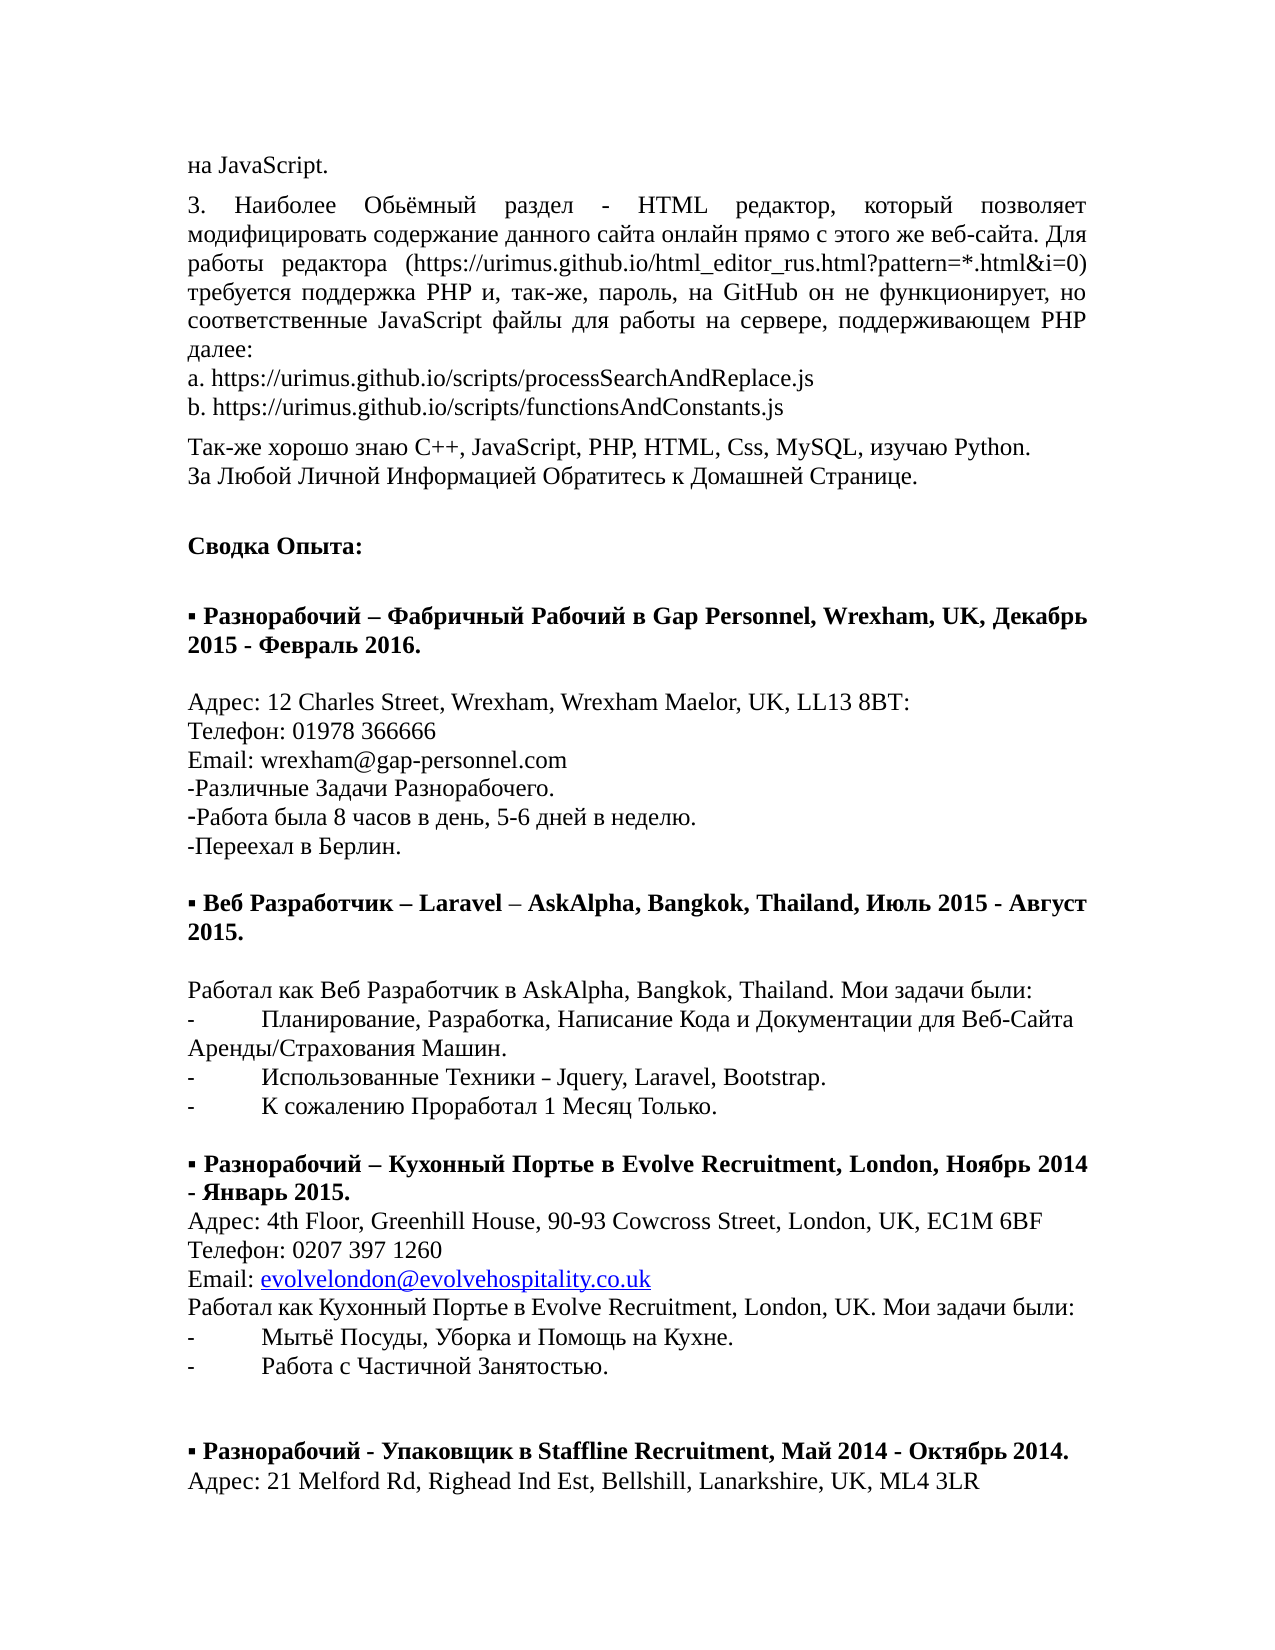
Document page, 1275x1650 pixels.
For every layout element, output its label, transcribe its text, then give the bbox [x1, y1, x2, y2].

text Сводка Опыта: [187, 531, 1087, 560]
text Так-же хорошо знаю C++, JavaScript, PHP, HTML, Css, MySQL, изучаю Python. [187, 432, 1087, 461]
text на JavaScript. [187, 150, 1087, 179]
text Телефон: 0207 397 1260 [187, 1235, 1087, 1264]
text - Использованные Техники – Jquery, Laravel, Bootstrap. [187, 1062, 1087, 1091]
text - Планирование, Разработка, Написание Кода и Документации для Веб-Сайта Аренды/Страхования Машин. [187, 1004, 1087, 1062]
text Email: wrexham@gap-personnel.com [187, 745, 1087, 773]
list Переехал в Берлин. [187, 831, 1087, 860]
text - Работа с Частичной Занятостью. [187, 1351, 1087, 1379]
text Адрес: 21 Melford Rd, Righead Ind Est, Bellshill, Lanarkshire, UK, ML4 3LR [187, 1466, 1087, 1494]
text ▪ Разнорабочий – Фабричный Рабочий в Gap Personnel, Wrexham, UK, Декабрь 2015 - Февраль 2016. [187, 601, 1087, 658]
text - Мытьё Посуды, Уборка и Помощь на Кухне. [187, 1322, 1087, 1351]
text За Любой Личной Информацией Обратитесь к Домашней Странице. [187, 461, 1087, 490]
text Работал как Кухонный Портье в Evolve Recruitment, London, UK. Мои задачи были: [187, 1292, 1087, 1322]
text - К сожалению Проработал 1 Месяц Только. [187, 1091, 1087, 1120]
text b. https://urimus.github.io/scripts/functionsAndConstants.js [187, 392, 1087, 421]
text Адрес: 4th Floor, Greenhill House, 90-93 Cowcross Street, London, UK, EC1M 6BF [187, 1206, 1087, 1235]
text ▪ Веб Разработчик – Laravel – AskAlpha, Bangkok, Thailand, Июль 2015 - Август 2015. [187, 888, 1087, 946]
text a. https://urimus.github.io/scripts/processSearchAndReplace.js [187, 363, 1087, 392]
text Адрес: 12 Charles Street, Wrexham, Wrexham Maelor, UK, LL13 8BT: [187, 687, 1087, 716]
text ▪ Разнорабочий – Кухонный Портье в Evolve Recruitment, London, Ноябрь 2014 - Январь 2015. [187, 1149, 1087, 1206]
list Различные Задачи Разнорабочего. [187, 773, 1087, 802]
text Работал как Веб Разработчик в AskAlpha, Bangkok, Thailand. Мои задачи были: [187, 975, 1087, 1004]
text Email: evolvelondon@evolvehospitality.co.uk [187, 1264, 1087, 1292]
text ▪ Разнорабочий - Упаковщик в Staffline Recruitment, Май 2014 - Октябрь 2014. [187, 1436, 1087, 1466]
list Работа была 8 часов в день, 5-6 дней в неделю. [187, 802, 1087, 831]
text Телефон: 01978 366666 [187, 716, 1087, 745]
text 3. Наиболее Обьёмный раздел - HTML редактор, который позволяет модифицировать содержание данного сайта онлайн прямо с этого же веб-сайта. Для работы редактора (https://urimus.github.io/html_editor_rus.html?pattern=*.html&i=0) требуется поддержка PHP и, так-же, пароль, на GitHub он не функционирует, но соответственные JavaScript файлы для работы на сервере, поддерживающем PHP далее: [187, 191, 1087, 363]
